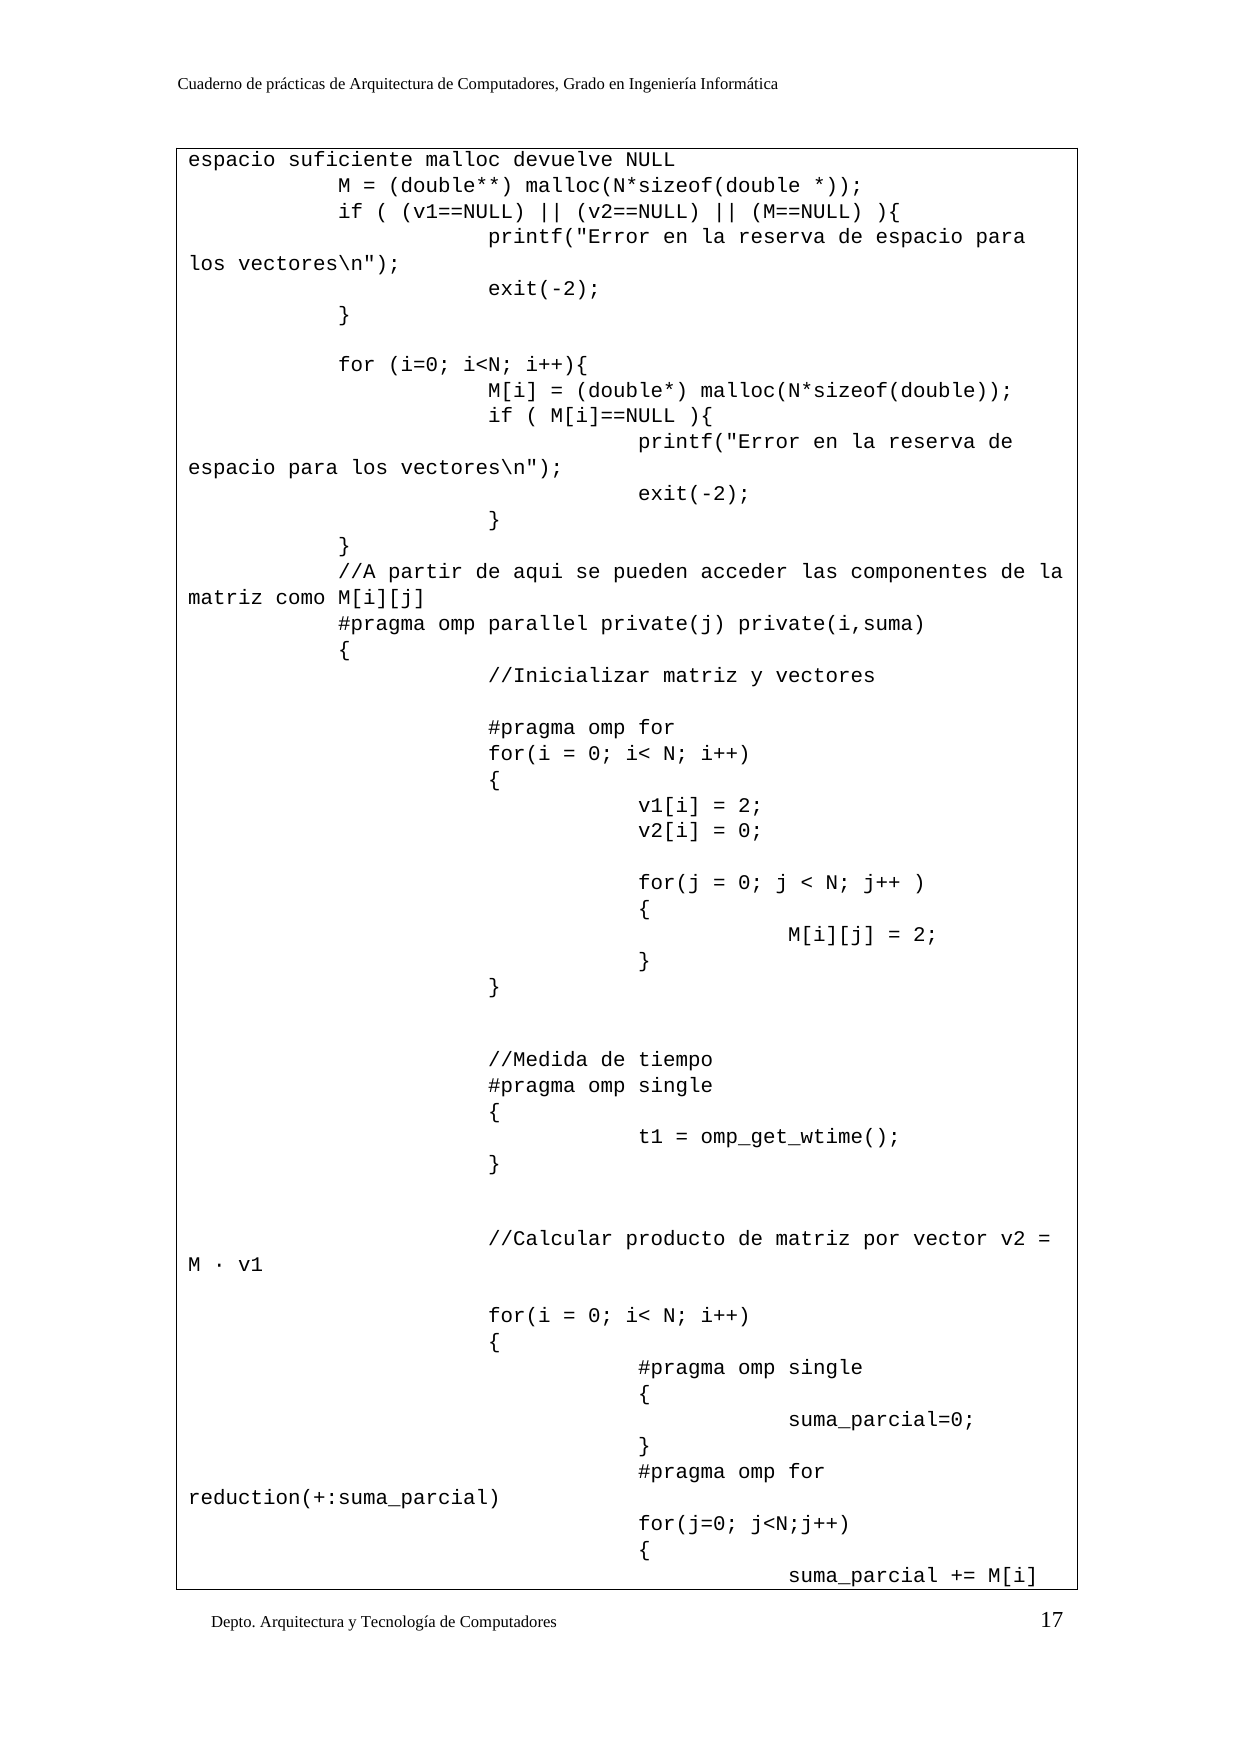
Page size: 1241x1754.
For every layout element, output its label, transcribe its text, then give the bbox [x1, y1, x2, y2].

table_header espacio suficiente malloc devuelve NULL M = (double**) malloc(N*sizeof(double *)); if ( (v1==NULL) || (v2==NULL) || (M==NULL) ){ printf("Error en la reserva de espacio para los vectores\n"); exit(-2); } for (i=0; i<N; i++){ M[i] = (double*) malloc(N*sizeof(double)); if ( M[i]==NULL ){ printf("Error en la reserva de espacio para los vectores\n"); exit(-2); } } //A partir de aqui se pueden acceder las componentes de la matriz como M[i][j] #pragma omp parallel private(j) private(i,suma) { //Inicializar matriz y vectores #pragma omp for for(i = 0; i< N; i++) { v1[i] = 2; v2[i] = 0; for(j = 0; j < N; j++ ) { M[i][j] = 2; } } //Medida de tiempo #pragma omp single { t1 = omp_get_wtime(); } //Calcular producto de matriz por vector v2 = M · v1 for(i = 0; i< N; i++) { #pragma omp single { suma_parcial=0; } #pragma omp for reduction(+:suma_parcial) for(j=0; j<N;j++) { suma_parcial += M[i] [177, 149, 1077, 1588]
